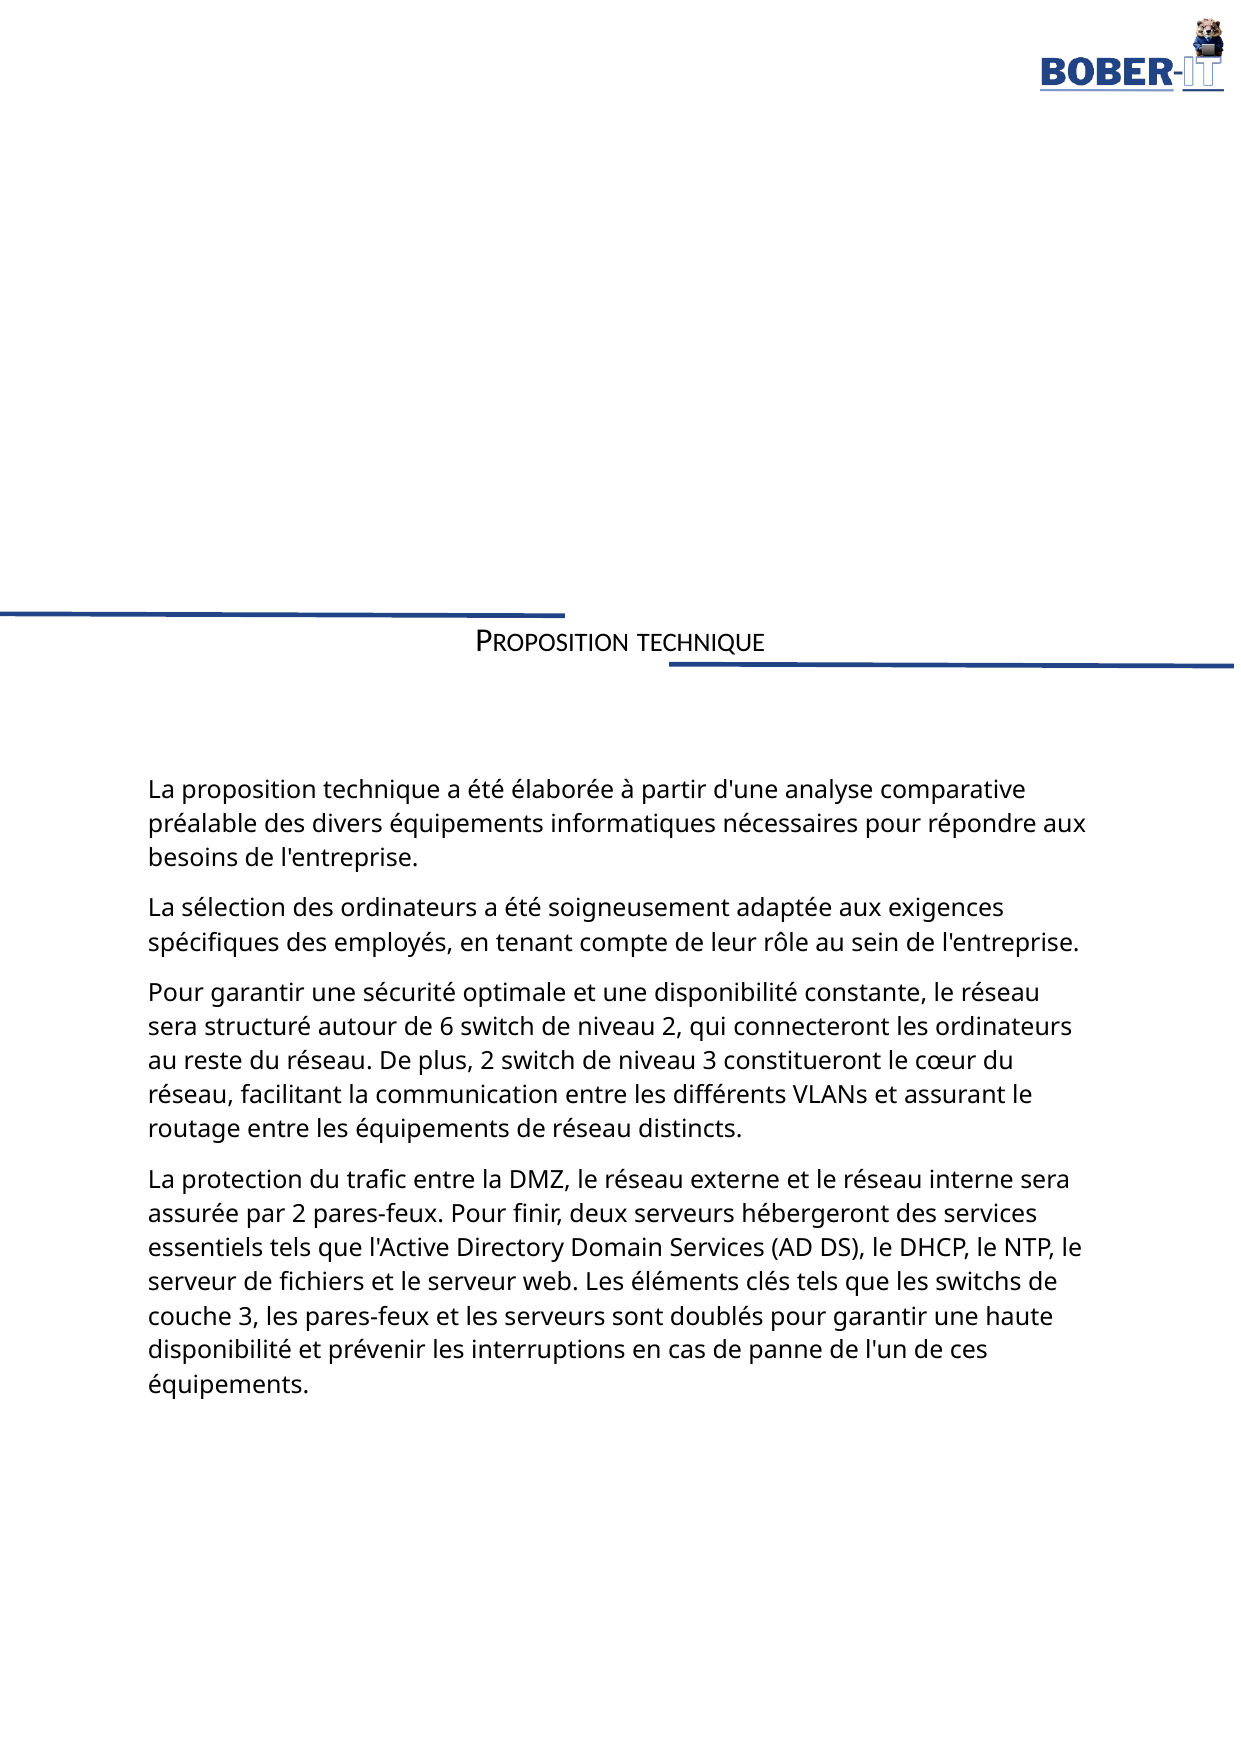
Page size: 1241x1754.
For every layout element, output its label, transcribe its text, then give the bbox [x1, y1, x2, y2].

text Proposition technique [148, 619, 1093, 660]
text Pour garantir une sécurité optimale et une disponibilité constante, le réseau sera structuré autour de 6 switch de niveau 2, qui connecteront les ordinateurs au reste du réseau. De plus, 2 switch de niveau 3 constitueront le cœur du réseau, facilitant la communication entre les différents VLANs et assurant le routage entre les équipements de réseau distincts. [148, 975, 1093, 1145]
text La protection du trafic entre la DMZ, le réseau externe et le réseau interne sera assurée par 2 pares-feux. Pour finir, deux serveurs hébergeront des services essentiels tels que l'Active Directory Domain Services (AD DS), le DHCP, le NTP, le serveur de fichiers et le serveur web. Les éléments clés tels que les switchs de couche 3, les pares-feux et les serveurs sont doublés pour garantir une haute disponibilité et prévenir les interruptions en cas de panne de l'un de ces équipements. [148, 1162, 1093, 1400]
text La proposition technique a été élaborée à partir d'une analyse comparative préalable des divers équipements informatiques nécessaires pour répondre aux besoins de l'entreprise. [148, 771, 1093, 873]
text La sélection des ordinateurs a été soigneusement adaptée aux exigences spécifiques des employés, en tenant compte de leur rôle au sein de l'entreprise. [148, 890, 1093, 958]
